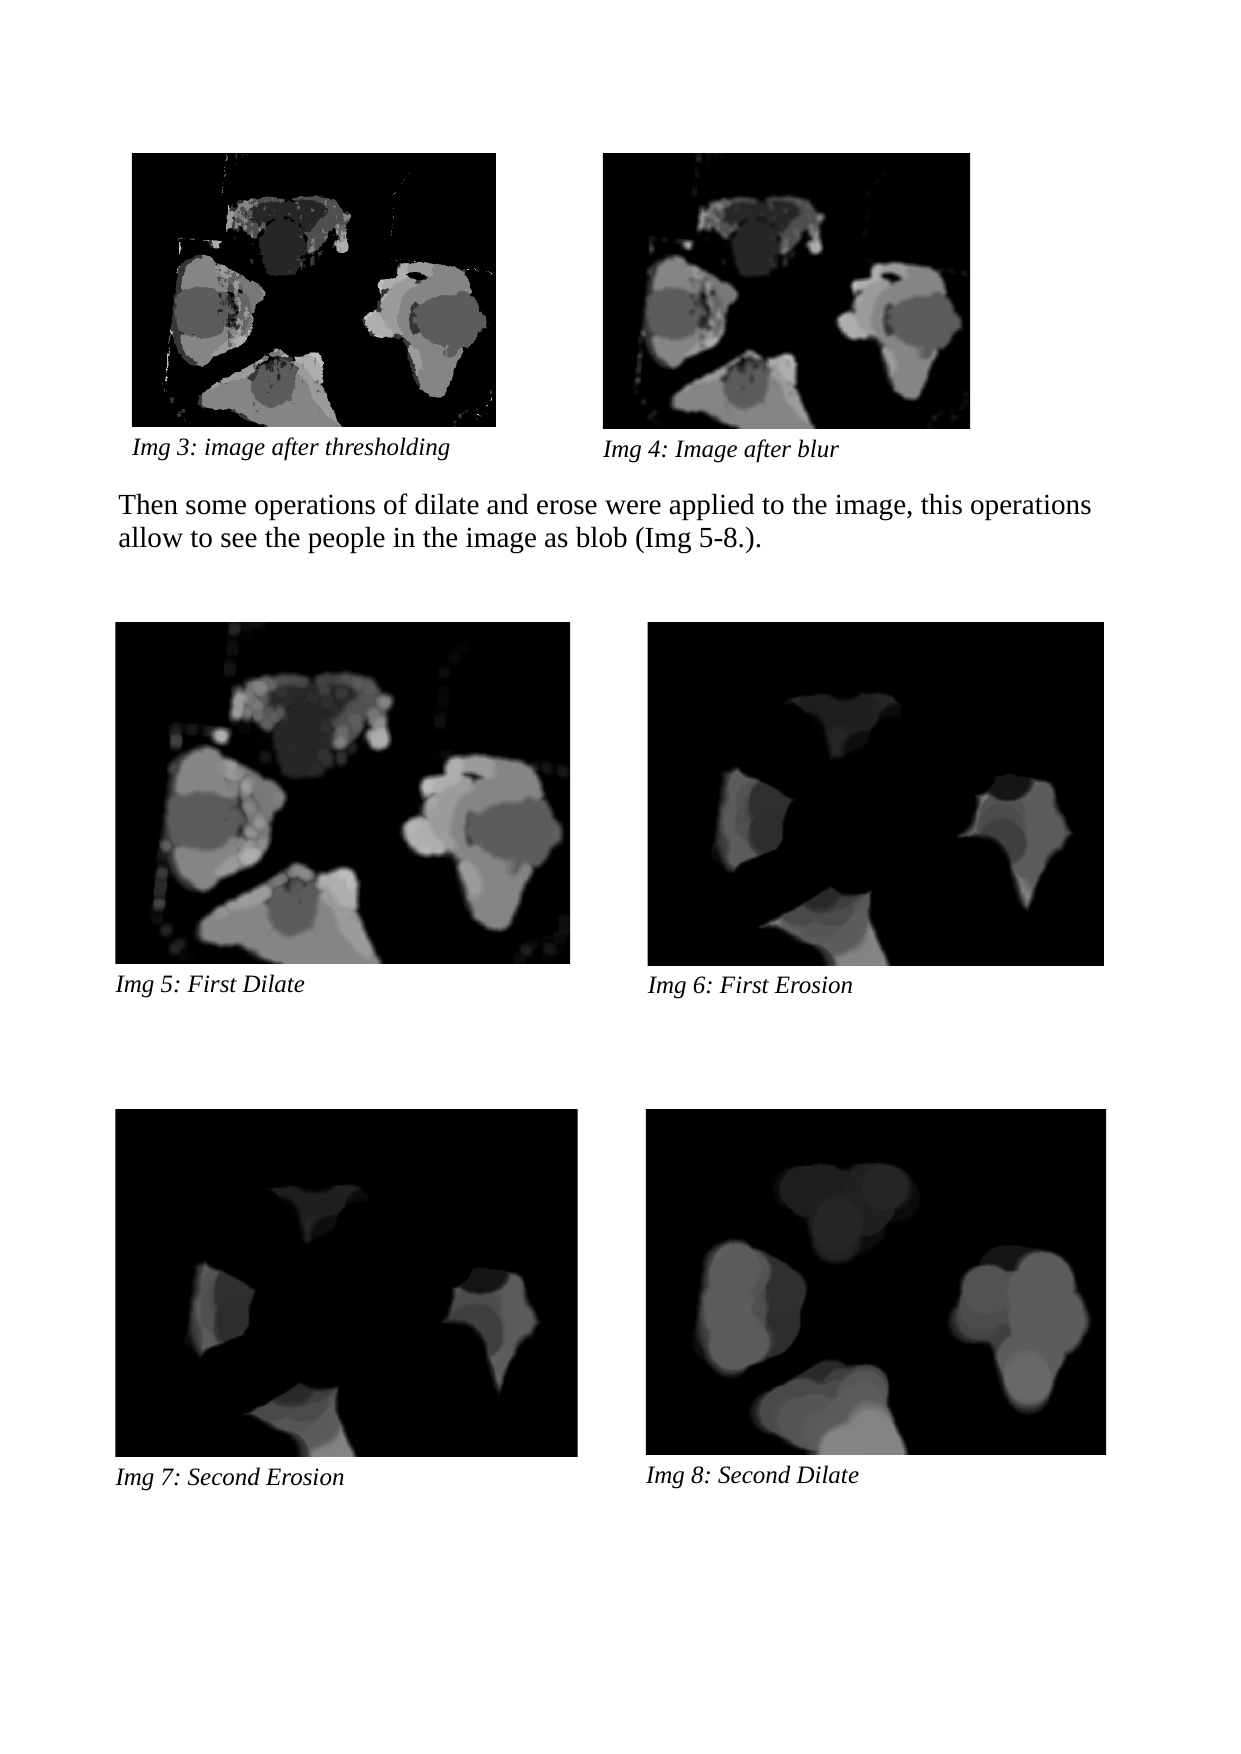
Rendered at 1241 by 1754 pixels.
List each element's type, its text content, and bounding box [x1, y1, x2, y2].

picture [131, 153, 496, 427]
picture [602, 153, 971, 429]
text Img 3: image after thresholding [132, 427, 496, 461]
picture [115, 622, 571, 964]
text Then some operations of dilate and erose were applied to the image, this operations allow to see the people in the image as blob (Img 5-8.). [118, 487, 1122, 554]
text Img 6: First Erosion [648, 966, 1104, 999]
text Img 7: Second Erosion [115, 1457, 578, 1491]
text Img 8: Second Dilate [646, 1455, 1106, 1489]
text Img 4: Image after blur [603, 429, 970, 463]
picture [645, 1109, 1107, 1455]
picture [115, 1109, 578, 1457]
text Img 5: First Dilate [115, 964, 570, 998]
picture [647, 622, 1104, 966]
